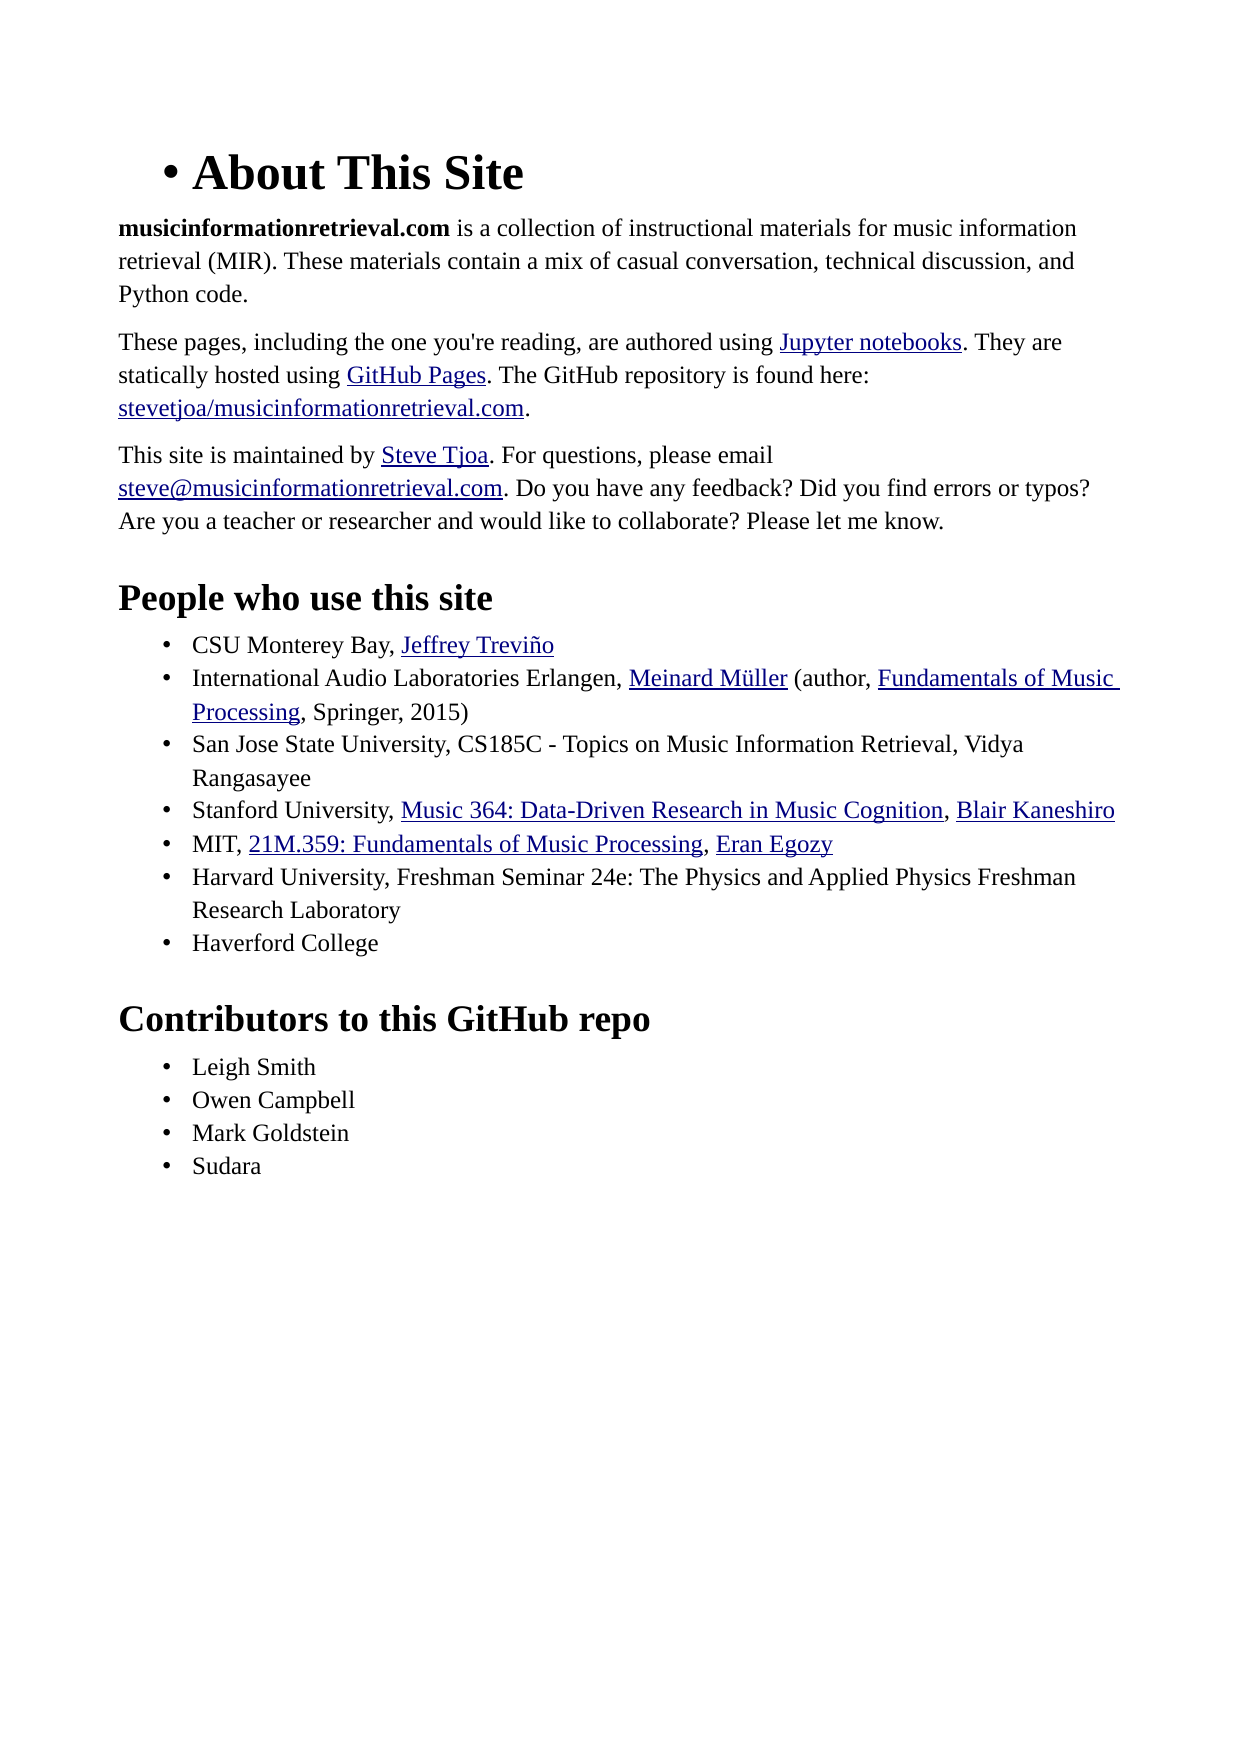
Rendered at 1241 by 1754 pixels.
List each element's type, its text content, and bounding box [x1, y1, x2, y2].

subtitle People who use this site [118, 575, 1122, 618]
subtitle Contributors to this GitHub repo [118, 996, 1122, 1039]
list CSU Monterey Bay, Jeffrey Treviño [162, 631, 1122, 659]
list MIT, 21M.359: Fundamentals of Music Processing, Eran Egozy [162, 829, 1122, 857]
list Leigh Smith [162, 1052, 1122, 1081]
text musicinformationretrieval.com is a collection of instructional materials for music information retrieval (MIR). These materials contain a mix of casual conversation, technical discussion, and Python code. [118, 213, 1122, 308]
text This site is maintained by Steve Tjoa. For questions, please email steve@musicinformationretrieval.com. Do you have any feedback? Did you find errors or typos? Are you a teacher or researcher and would like to collaborate? Please let me know. [118, 440, 1122, 535]
text These pages, including the one you're reading, are authored using Jupyter notebooks. They are statically hosted using GitHub Pages. The GitHub repository is found here: stevetjoa/musicinformationretrieval.com. [118, 327, 1122, 422]
list Stanford University, Music 364: Data-Driven Research in Music Cognition, Blair Kaneshiro [162, 796, 1122, 824]
list Owen Campbell [162, 1085, 1122, 1113]
list International Audio Laboratories Erlangen, Meinard Müller (author, Fundamentals of Music Processing, Springer, 2015) [162, 663, 1122, 725]
list San Jose State University, CS185C - Topics on Music Information Retrieval, Vidya Rangasayee [162, 729, 1122, 791]
subtitle About This Site [162, 143, 1122, 201]
list Sudara [162, 1151, 1122, 1179]
list Haverford College [162, 928, 1122, 956]
list Mark Goldstein [162, 1118, 1122, 1147]
list Harvard University, Freshman Seminar 24e: The Physics and Applied Physics Freshman Research Laboratory [162, 862, 1122, 923]
